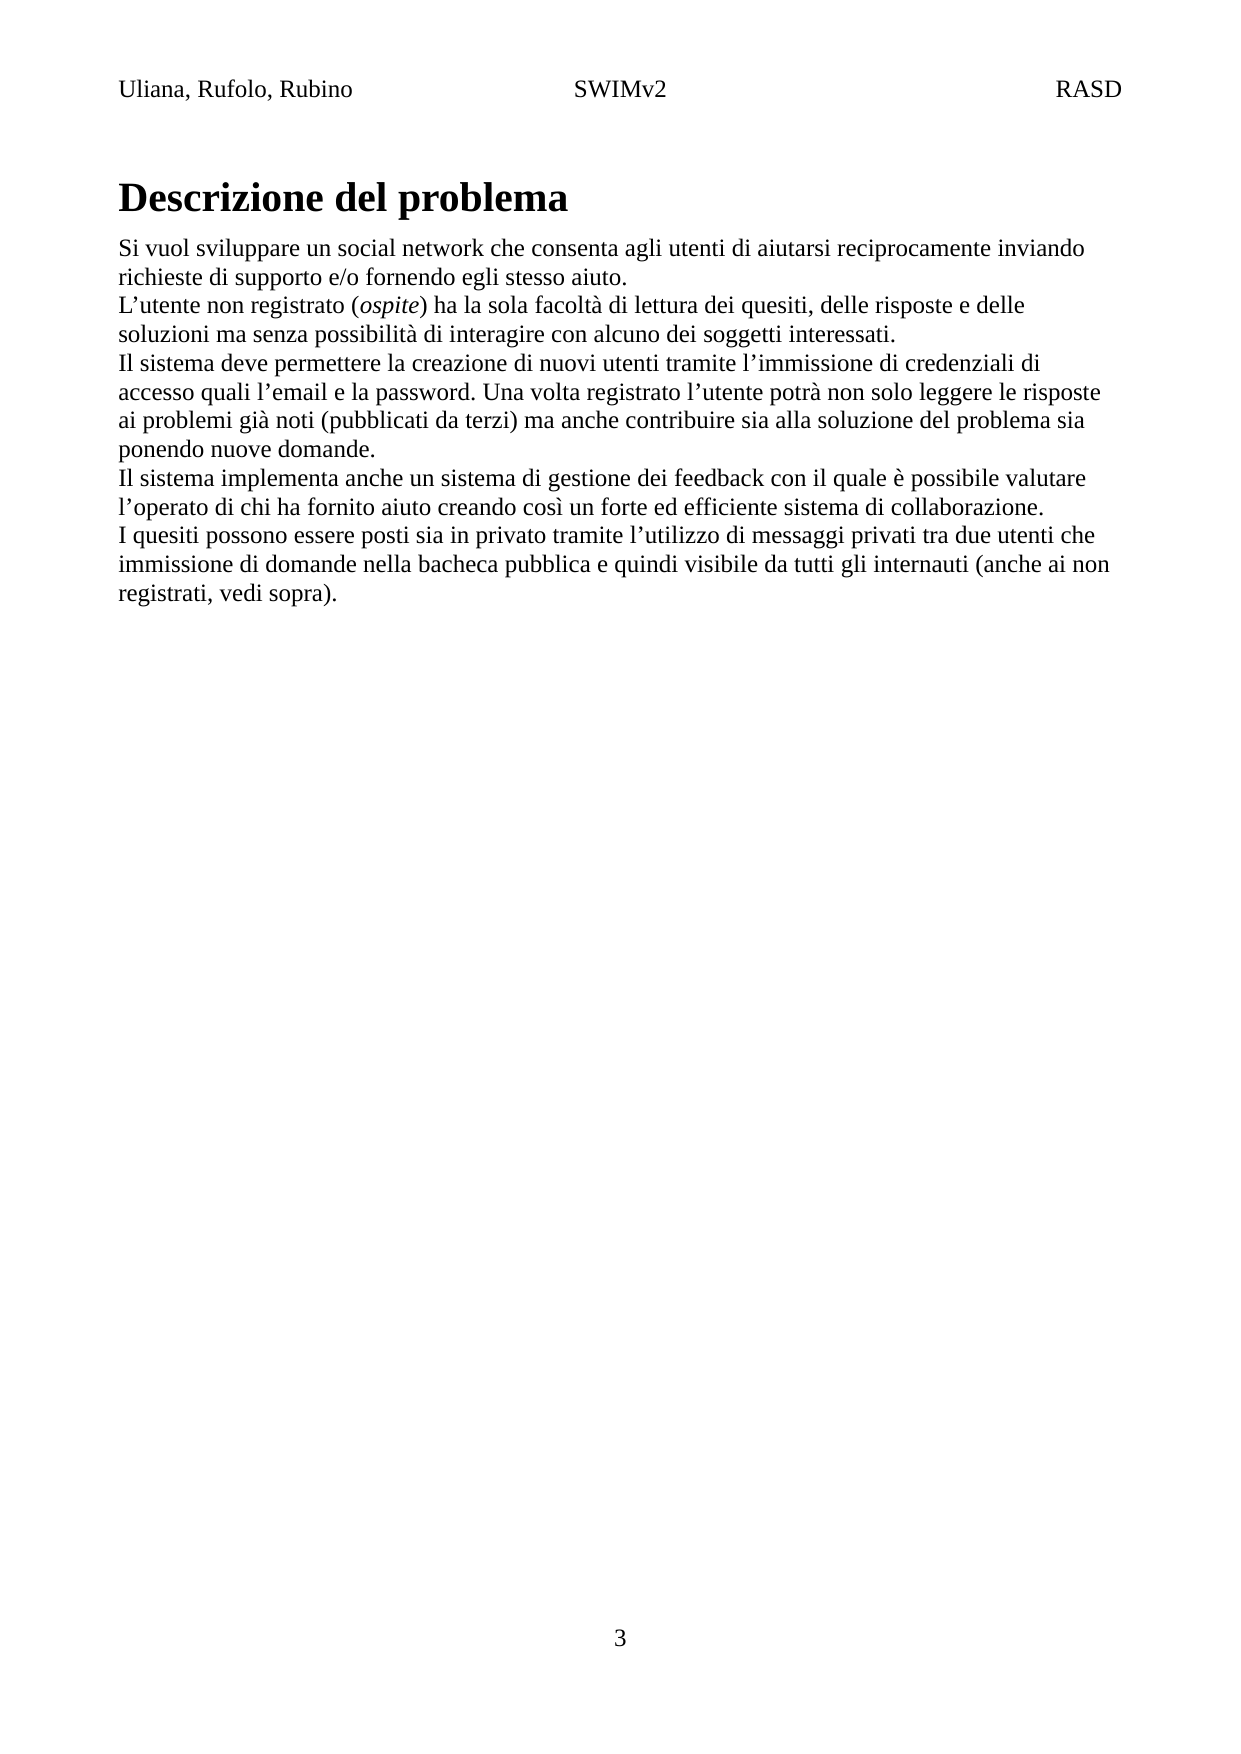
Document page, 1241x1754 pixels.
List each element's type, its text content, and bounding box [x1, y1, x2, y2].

text I quesiti possono essere posti sia in privato tramite l’utilizzo di messaggi privati tra due utenti che immissione di domande nella bacheca pubblica e quindi visibile da tutti gli internauti (anche ai non registrati, vedi sopra). [118, 521, 1122, 607]
text Il sistema deve permettere la creazione di nuovi utenti tramite l’immissione di credenziali di accesso quali l’email e la password. Una volta registrato l’utente potrà non solo leggere le risposte ai problemi già noti (pubblicati da terzi) ma anche contribuire sia alla soluzione del problema sia ponendo nuove domande. [118, 348, 1122, 463]
text Si vuol sviluppare un social network che consenta agli utenti di aiutarsi reciprocamente inviando richieste di supporto e/o fornendo egli stesso aiuto. [118, 233, 1122, 291]
subtitle Descrizione del problema [118, 173, 1122, 221]
text Il sistema implementa anche un sistema di gestione dei feedback con il quale è possibile valutare l’operato di chi ha fornito aiuto creando così un forte ed efficiente sistema di collaborazione. [118, 463, 1122, 521]
text L’utente non registrato (ospite) ha la sola facoltà di lettura dei quesiti, delle risposte e delle soluzioni ma senza possibilità di interagire con alcuno dei soggetti interessati. [118, 291, 1122, 348]
